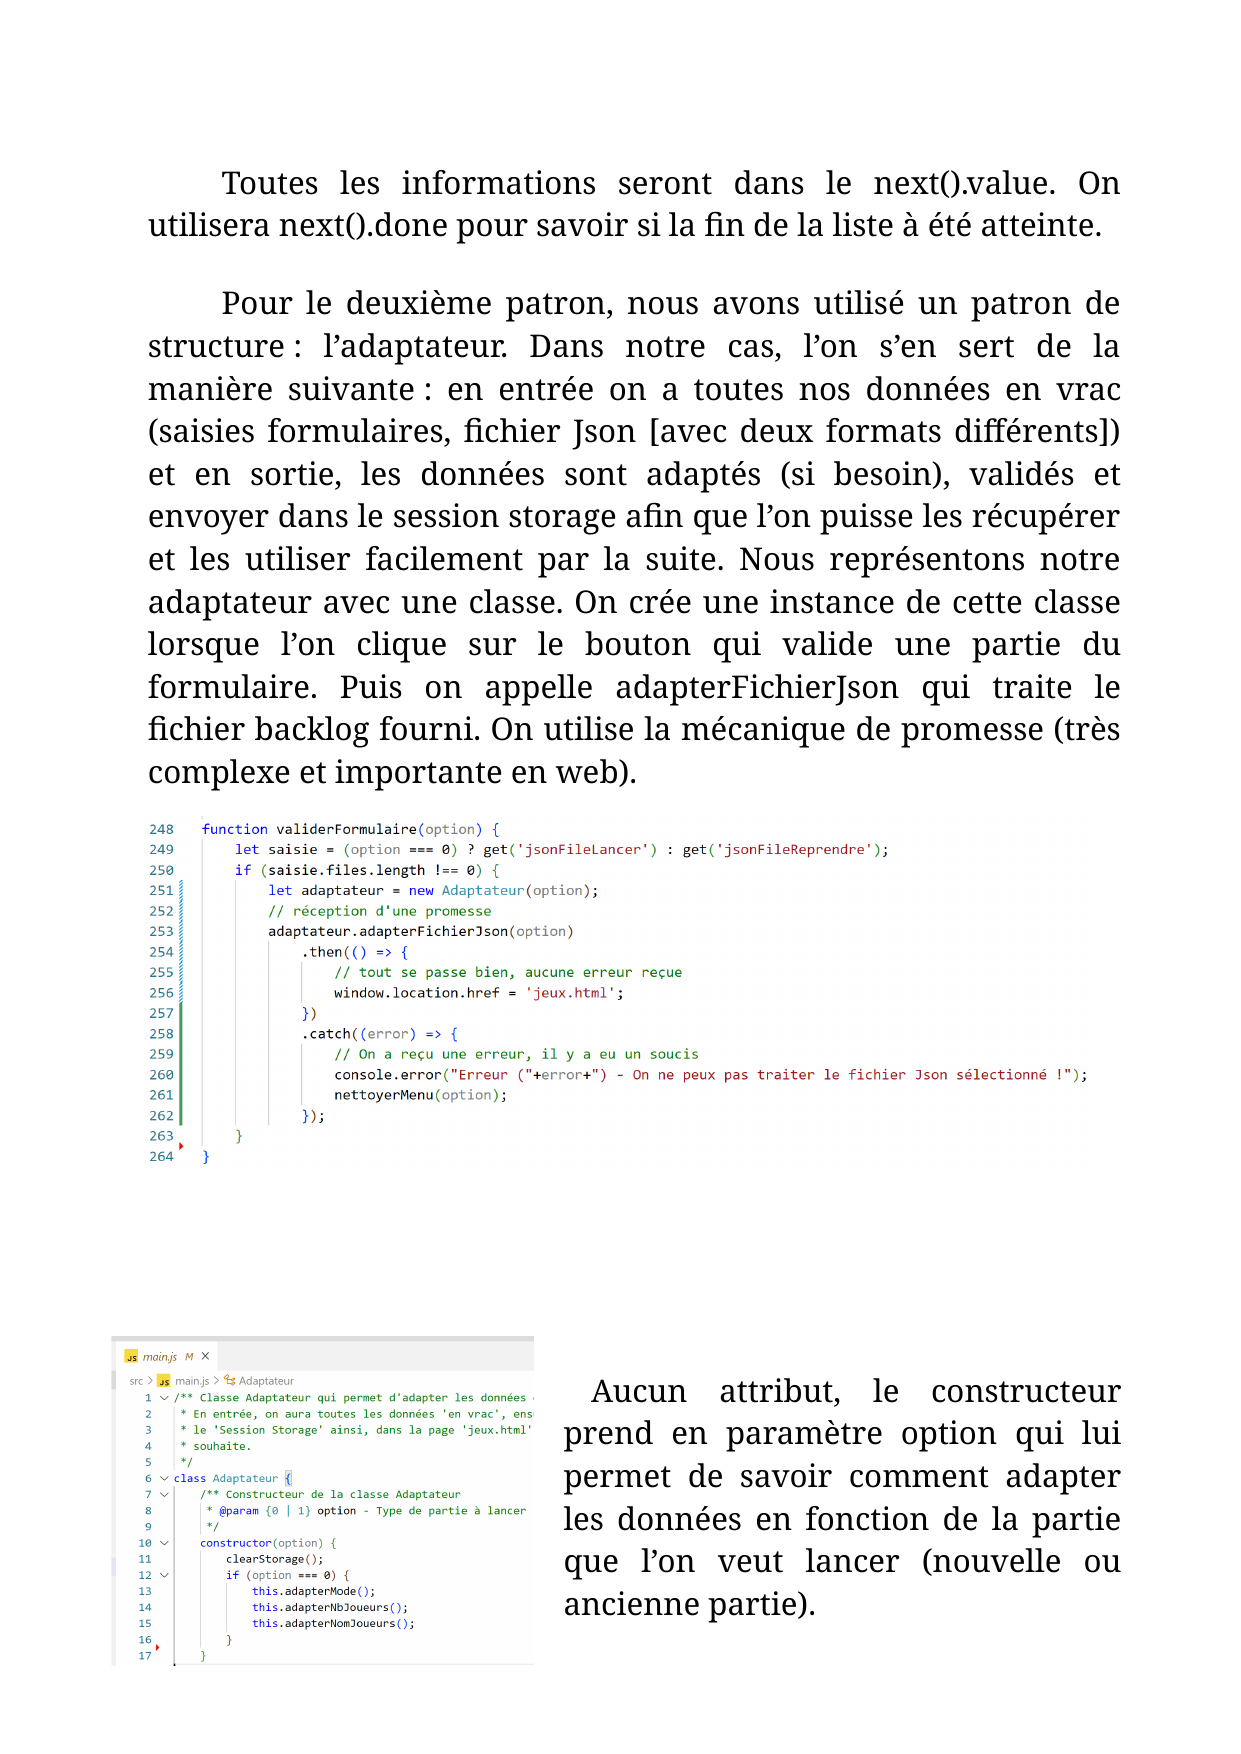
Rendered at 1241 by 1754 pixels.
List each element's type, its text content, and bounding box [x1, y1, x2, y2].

picture [141, 816, 1095, 1170]
text Toutes les informations seront dans le next().value. On utilisera next().done pour savoir si la fin de la liste à été atteinte. [148, 118, 1122, 246]
text Pour le deuxième patron, nous avons utilisé un patron de structure : l’adaptateur. Dans notre cas, l’on s’en sert de la manière suivante : en entrée on a toutes nos données en vrac (saisies formulaires, fichier Json [avec deux formats différents]) et en sortie, les données sont adaptés (si besoin), validés et envoyer dans le session storage afin que l’on puisse les récupérer et les utiliser facilement par la suite. Nous représentons notre adaptateur avec une classe. On crée une instance de cette classe lorsque l’on clique sur le bouton qui valide une partie du formulaire. Puis on appelle adapterFichierJson qui traite le fichier backlog fourni. On utilise la mécanique de promesse (très complexe et importante en web). [148, 281, 1122, 793]
picture [111, 1336, 534, 1666]
text Aucun attribut, le constructeur prend en paramètre option qui lui permet de savoir comment adapter les données en fonction de la partie que l’on veut lancer (nouvelle ou ancienne partie). [534, 1369, 1122, 1624]
